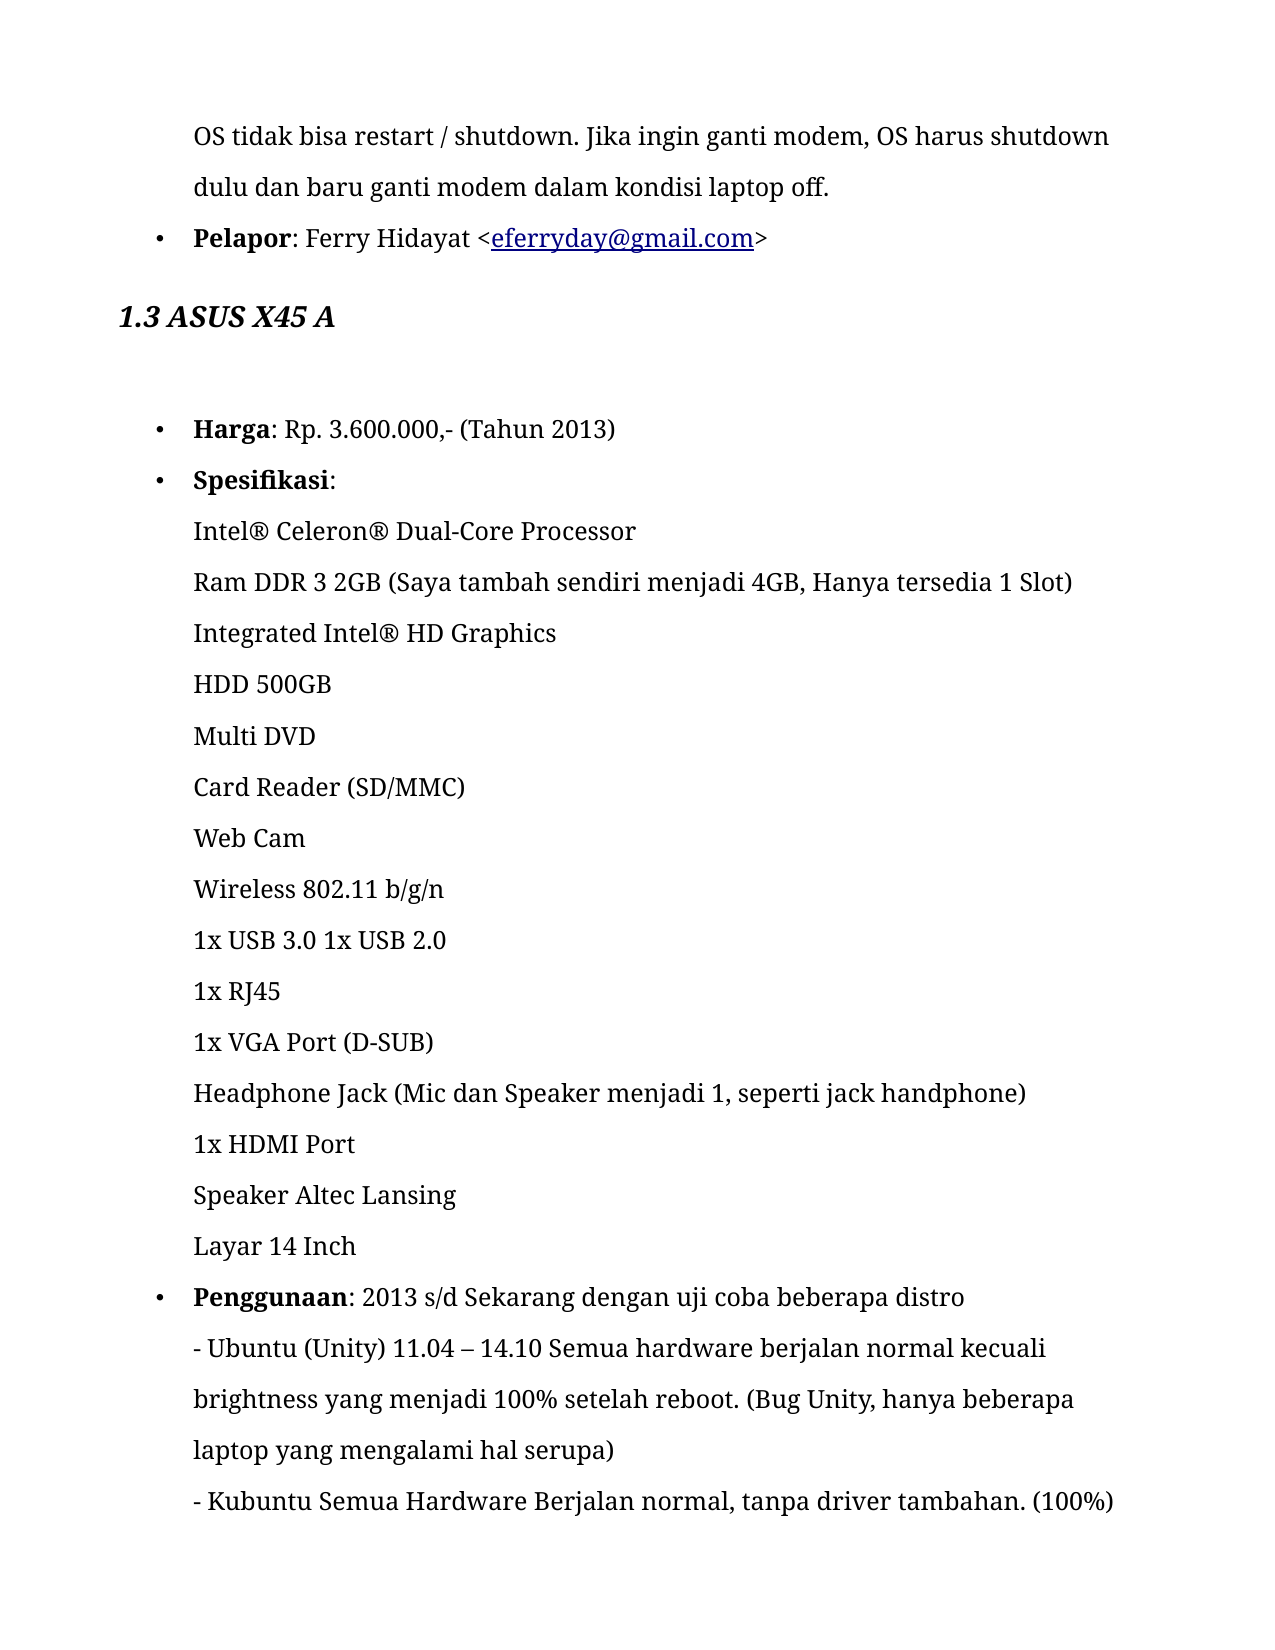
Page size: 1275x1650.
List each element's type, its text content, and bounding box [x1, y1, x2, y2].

subtitle 1.3 ASUS X45 A [118, 296, 1157, 336]
list Spesifikasi: Intel® Celeron® Dual-Core Processor Ram DDR 3 2GB (Saya tambah sendiri menjadi 4GB, Hanya tersedia 1 Slot) Integrated Intel® HD Graphics HDD 500GB Multi DVD Card Reader (SD/MMC) Web Cam Wireless 802.11 b/g/n 1x USB 3.0 1x USB 2.0 1x RJ45 1x VGA Port (D-SUB) Headphone Jack (Mic dan Speaker menjadi 1, seperti jack handphone) 1x HDMI Port Speaker Altec Lansing Layar 14 Inch [156, 463, 1157, 1263]
list Harga: Rp. 3.600.000,- (Tahun 2013) [156, 412, 1157, 446]
list OS tidak bisa restart / shutdown. Jika ingin ganti modem, OS harus shutdown dulu dan baru ganti modem dalam kondisi laptop off. [156, 118, 1157, 203]
list Pelapor: Ferry Hidayat <eferryday@gmail.com> [156, 220, 1157, 254]
list Penggunaan: 2013 s/d Sekarang dengan uji coba beberapa distro - Ubuntu (Unity) 11.04 – 14.10 Semua hardware berjalan normal kecuali brightness yang menjadi 100% setelah reboot. (Bug Unity, hanya beberapa laptop yang mengalami hal serupa) - Kubuntu Semua Hardware Berjalan normal, tanpa driver tambahan. (100%) [156, 1280, 1157, 1518]
